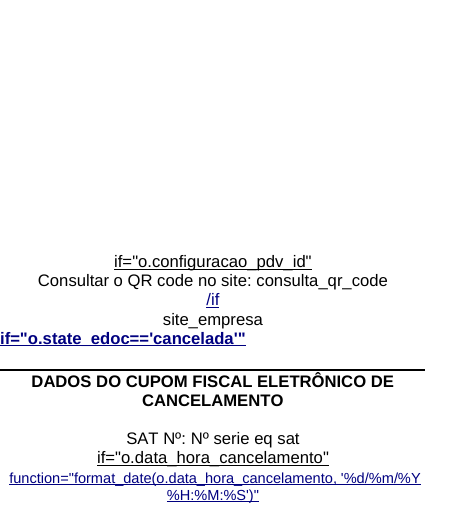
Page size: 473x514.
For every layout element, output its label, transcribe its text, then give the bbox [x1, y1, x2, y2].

table_cell DADOS DO CUPOM FISCAL ELETRÔNICO DE CANCELAMENTO [0, 371, 425, 410]
table_cell if="o.configuracao_pdv_id" Consultar o QR code no site: consulta_qr_code /if site_empresa [0, 12, 425, 328]
table_cell [0, 350, 425, 369]
table_cell if="o.state_edoc=='cancelada'" [0, 329, 425, 350]
table_cell SAT Nº: Nº serie eq sat if="o.data_hora_cancelamento" function="format_date(o.data_hora_cancelamento, '%d/%m/%Y %H:%M:%S')" [0, 410, 425, 503]
